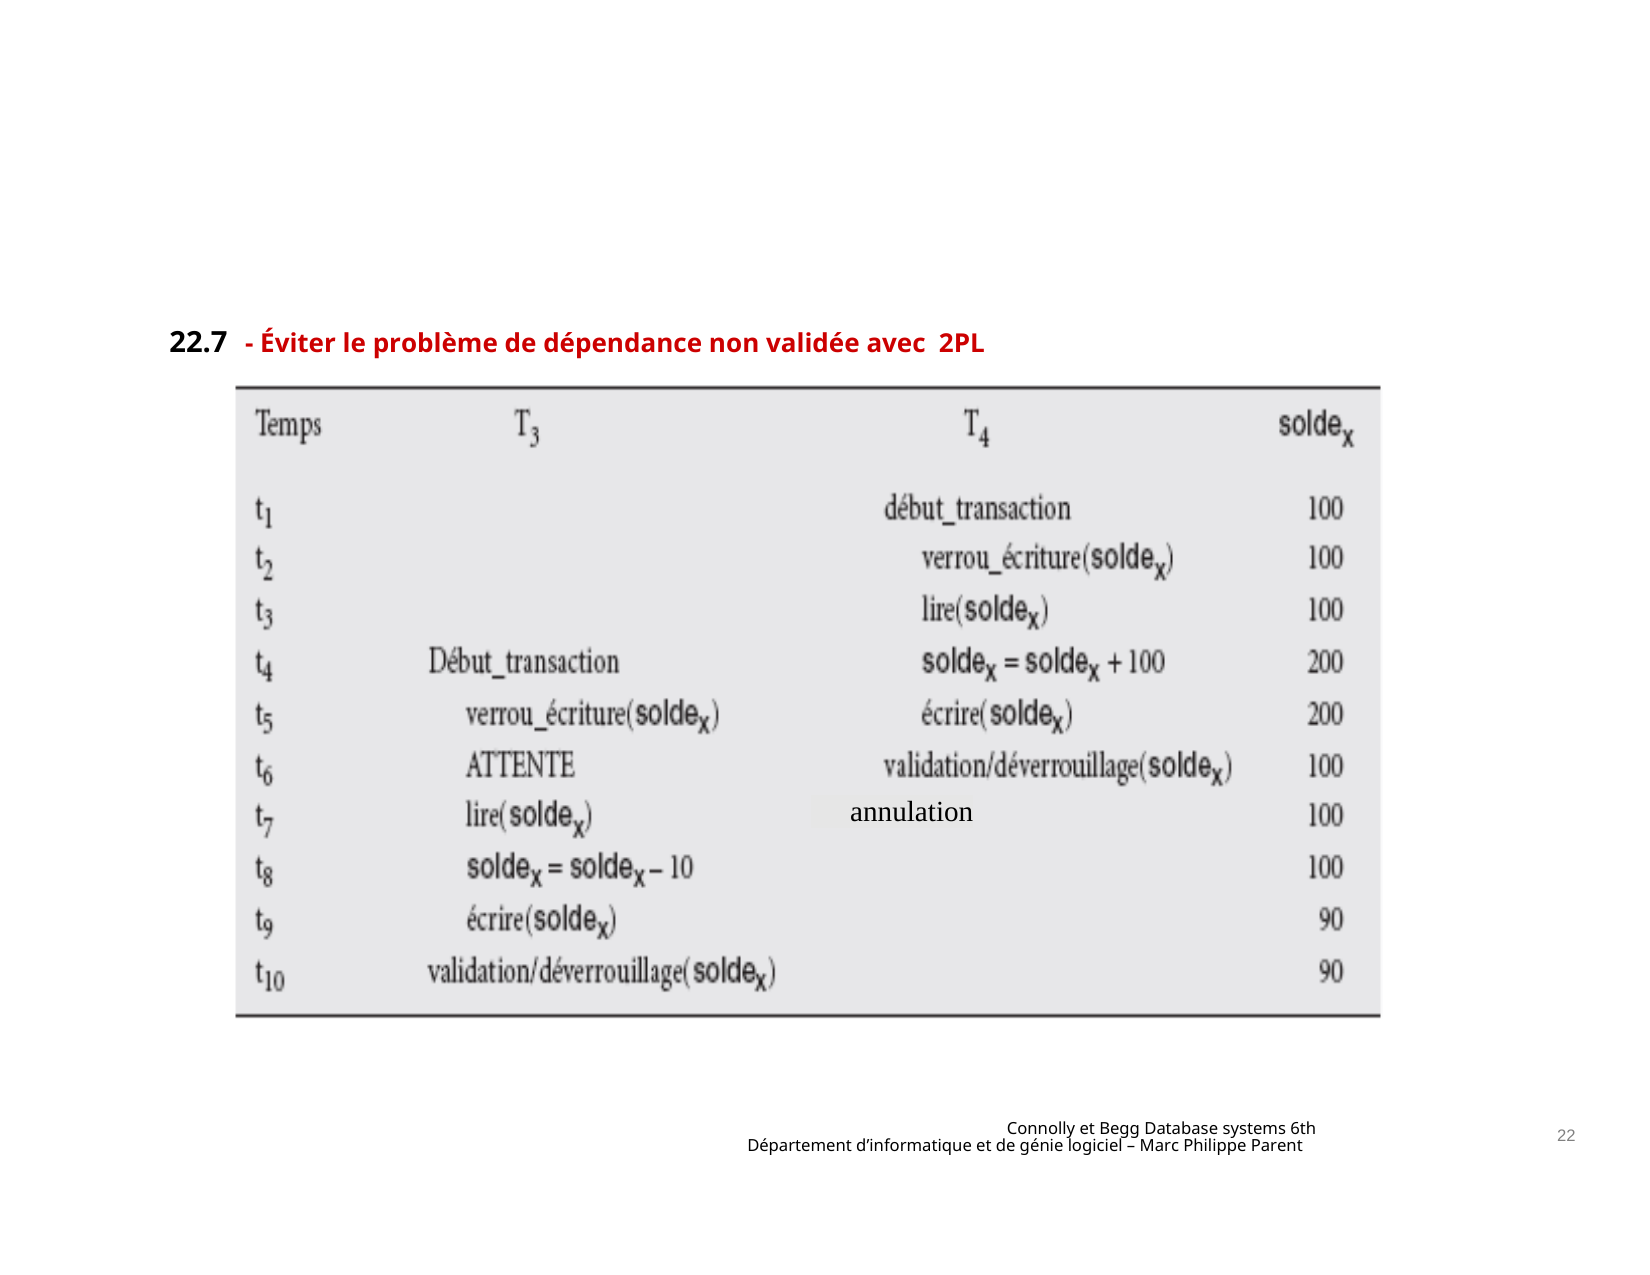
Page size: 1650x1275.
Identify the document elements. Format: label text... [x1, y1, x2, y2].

picture [225, 367, 1383, 794]
text Connolly et Begg Database systems 6th 22 [1007, 1121, 1606, 1138]
picture [225, 828, 1383, 1024]
list - Éviter le problème de dépendance non validée avec 2PL [169, 322, 1606, 361]
text annulation [180, 794, 1606, 828]
text Département d’informatique et de génie logiciel – Marc Philippe Parent [747, 1138, 1606, 1154]
